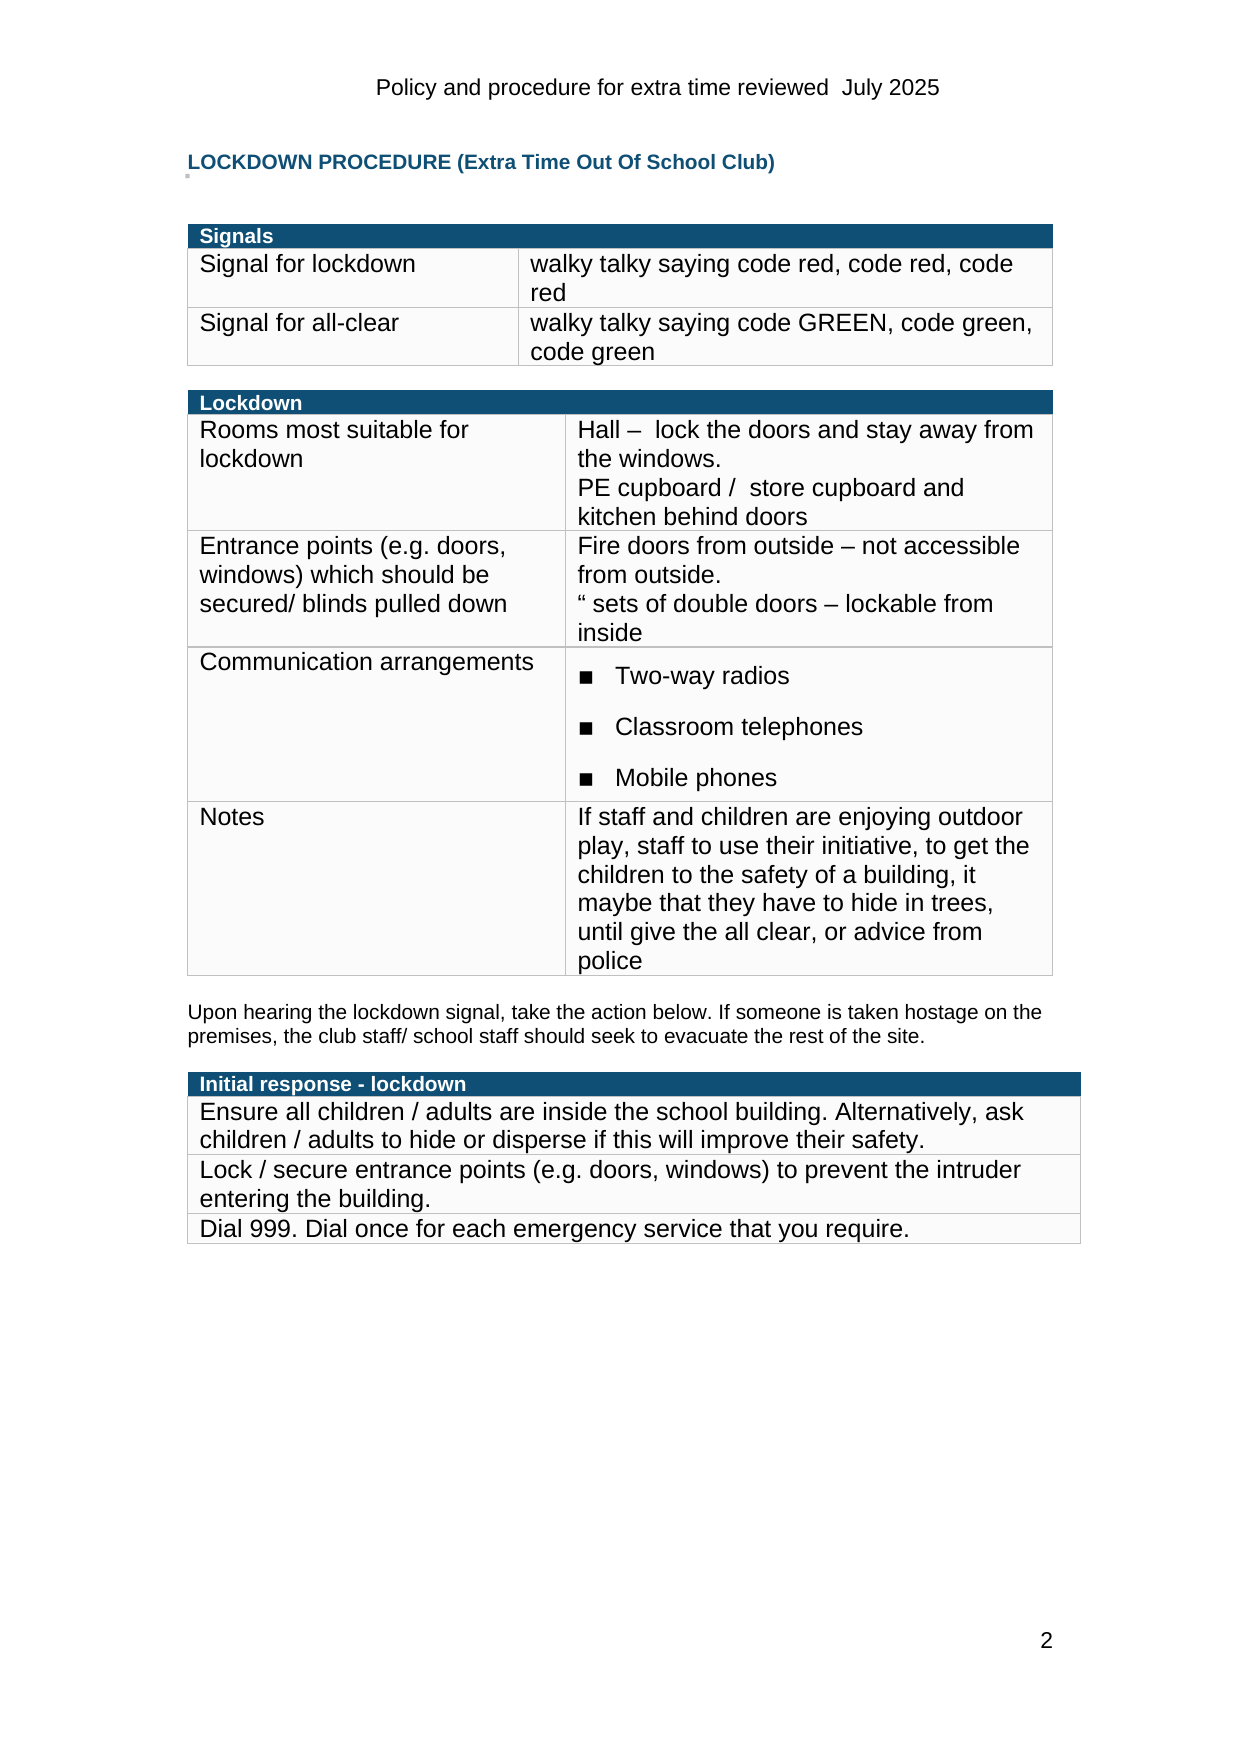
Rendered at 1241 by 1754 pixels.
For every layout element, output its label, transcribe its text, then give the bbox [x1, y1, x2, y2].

table_cell walky talky saying code red, code red, code red [519, 249, 1052, 307]
table_cell If staff and children are enjoying outdoor play, staff to use their initiative, to get the children to the safety of a building, it maybe that they have to hide in trees, until give the all clear, or advice from police [566, 802, 1052, 975]
table_header Signals [188, 224, 1053, 248]
table_header Lockdown [188, 390, 1053, 414]
table_cell Lock / secure entrance points (e.g. doors, windows) to prevent the intruder entering the building. [188, 1155, 1080, 1213]
table_cell Signal for all-clear [188, 308, 518, 365]
table_cell Ensure all children / adults are inside the school building. Alternatively, ask children / adults to hide or disperse if this will improve their safety. [188, 1097, 1080, 1154]
table_header Initial response - lockdown [188, 1072, 1081, 1096]
text Upon hearing the lockdown signal, take the action below. If someone is taken hostage on the premises, the club staff/ school staff should seek to evacuate the rest of the site. [187, 1000, 1053, 1048]
table_cell Communication arrangements [188, 648, 565, 801]
table_cell Hall – lock the doors and stay away from the windows. PE cupboard / store cupboard and kitchen behind doors [566, 415, 1052, 530]
subtitle LOCKDOWN PROCEDURE (Extra Time Out Of School Club) [187, 150, 1053, 174]
table_cell Fire doors from outside – not accessible from outside. “ sets of double doors – lockable from inside [566, 531, 1052, 646]
table_cell walky talky saying code GREEN, code green, code green [519, 308, 1052, 365]
table_cell Notes [188, 802, 565, 975]
table_cell Signal for lockdown [188, 249, 518, 307]
table_cell Dial 999. Dial once for each emergency service that you require. [188, 1214, 1080, 1242]
table_cell Entrance points (e.g. doors, windows) which should be secured/ blinds pulled down [188, 531, 565, 646]
table_cell Two-way radios Classroom telephones Mobile phones [566, 648, 1052, 801]
table_cell Rooms most suitable for lockdown [188, 415, 565, 530]
